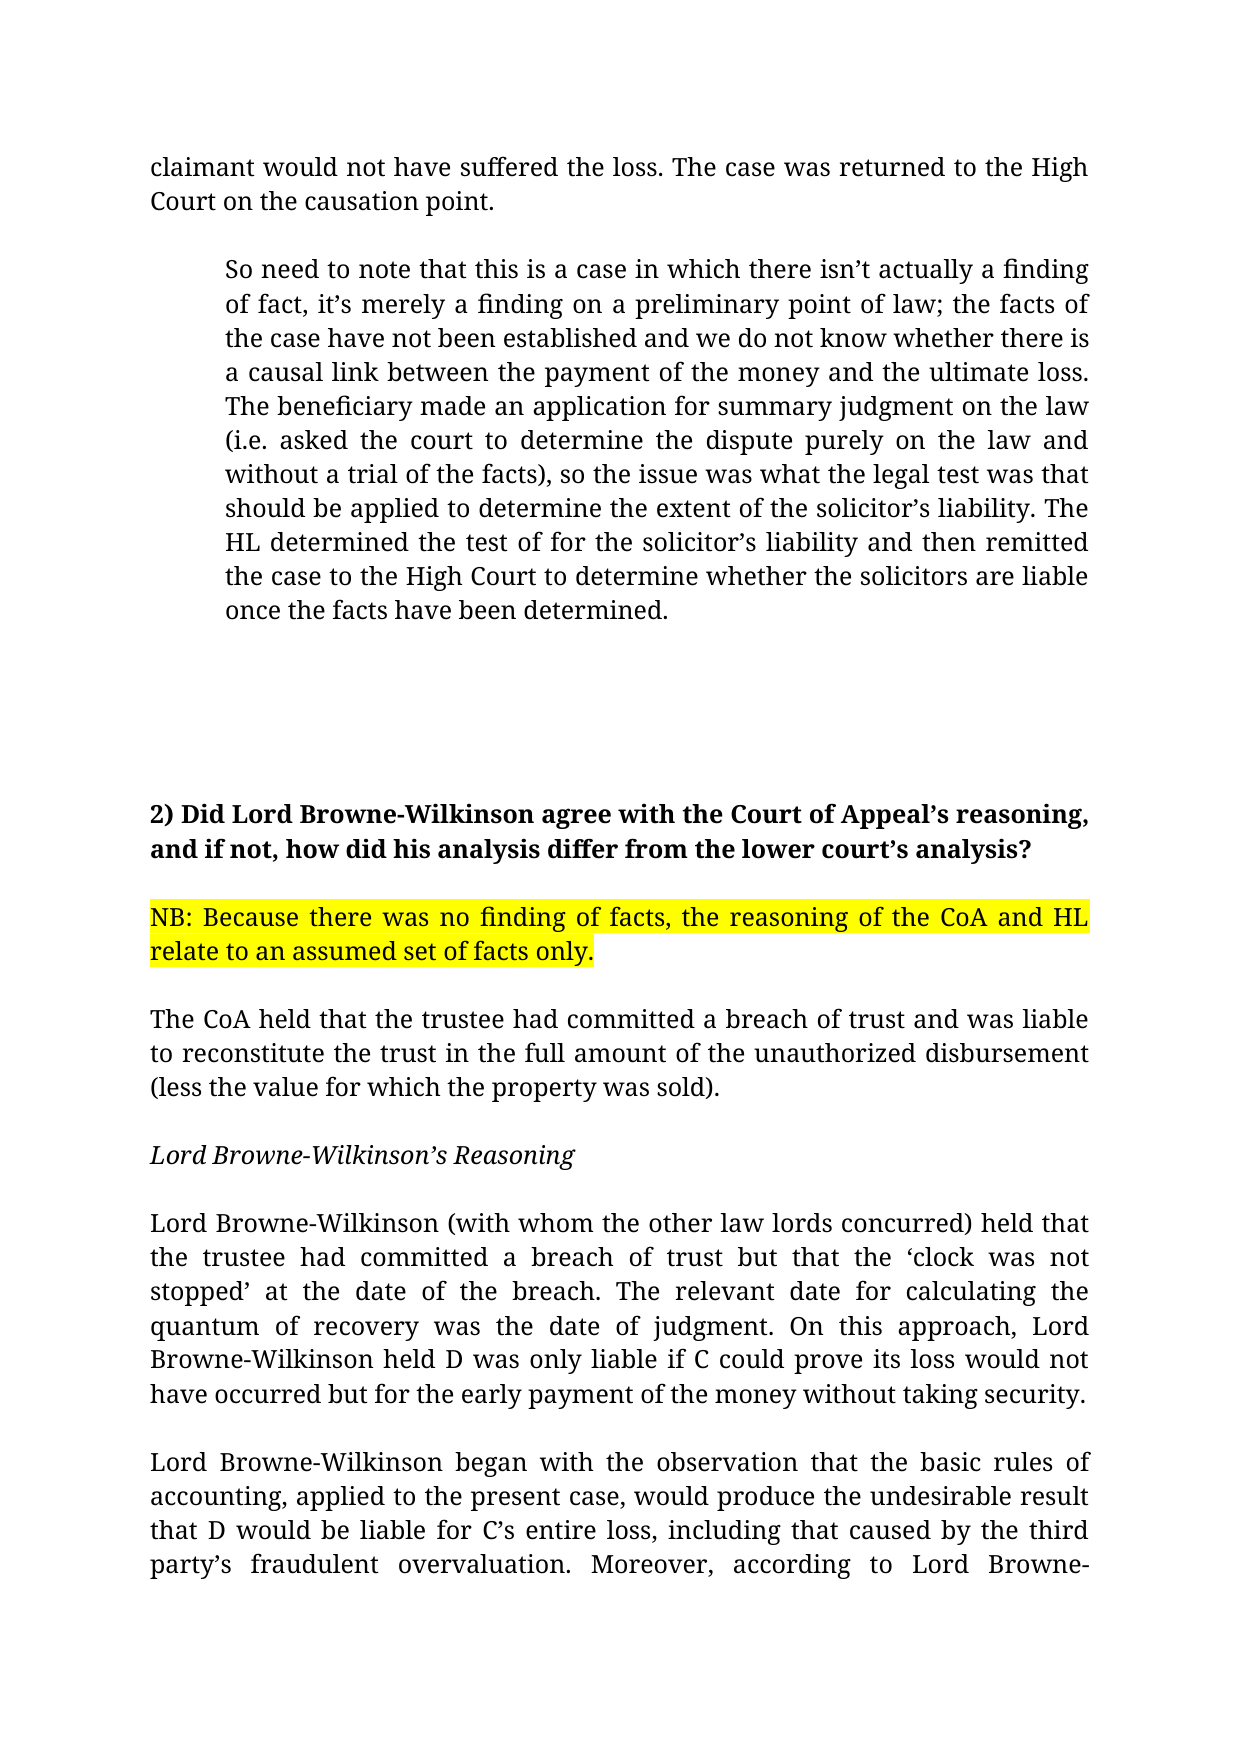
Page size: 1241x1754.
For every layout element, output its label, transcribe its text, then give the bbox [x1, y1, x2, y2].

text 2) Did Lord Browne-Wilkinson agree with the Court of Appeal’s reasoning, and if not, how did his analysis differ from the lower court’s analysis? [150, 797, 1090, 865]
text Lord Browne-Wilkinson (with whom the other law lords concurred) held that the trustee had committed a breach of trust but that the ‘clock was not stopped’ at the date of the breach. The relevant date for calculating the quantum of recovery was the date of judgment. On this approach, Lord Browne-Wilkinson held D was only liable if C could prove its loss would not have occurred but for the early payment of the money without taking security. [150, 1206, 1090, 1410]
text The CoA held that the trustee had committed a breach of trust and was liable to reconstitute the trust in the full amount of the unauthorized disbursement (less the value for which the property was sold). [150, 1002, 1090, 1104]
text NB: Because there was no finding of facts, the reasoning of the CoA and HL relate to an assumed set of facts only. [150, 899, 1090, 967]
text So need to note that this is a case in which there isn’t actually a finding of fact, it’s merely a finding on a preliminary point of law; the facts of the case have not been established and we do not know whether there is a causal link between the payment of the money and the ultimate loss. The beneficiary made an application for summary judgment on the law (i.e. asked the court to determine the dispute purely on the law and without a trial of the facts), so the issue was what the legal test was that should be applied to determine the extent of the solicitor’s liability. The HL determined the test of for the solicitor’s liability and then remitted the case to the High Court to determine whether the solicitors are liable once the facts have been determined. [225, 252, 1090, 627]
text Lord Browne-Wilkinson’s Reasoning [150, 1138, 1090, 1172]
text claimant would not have suffered the loss. The case was returned to the High Court on the causation point. [150, 150, 1090, 218]
text Lord Browne-Wilkinson began with the observation that the basic rules of accounting, applied to the present case, would produce the undesirable result that D would be liable for C’s entire loss, including that caused by the third party’s fraudulent overvaluation. Moreover, according to Lord Browne- [150, 1444, 1090, 1581]
